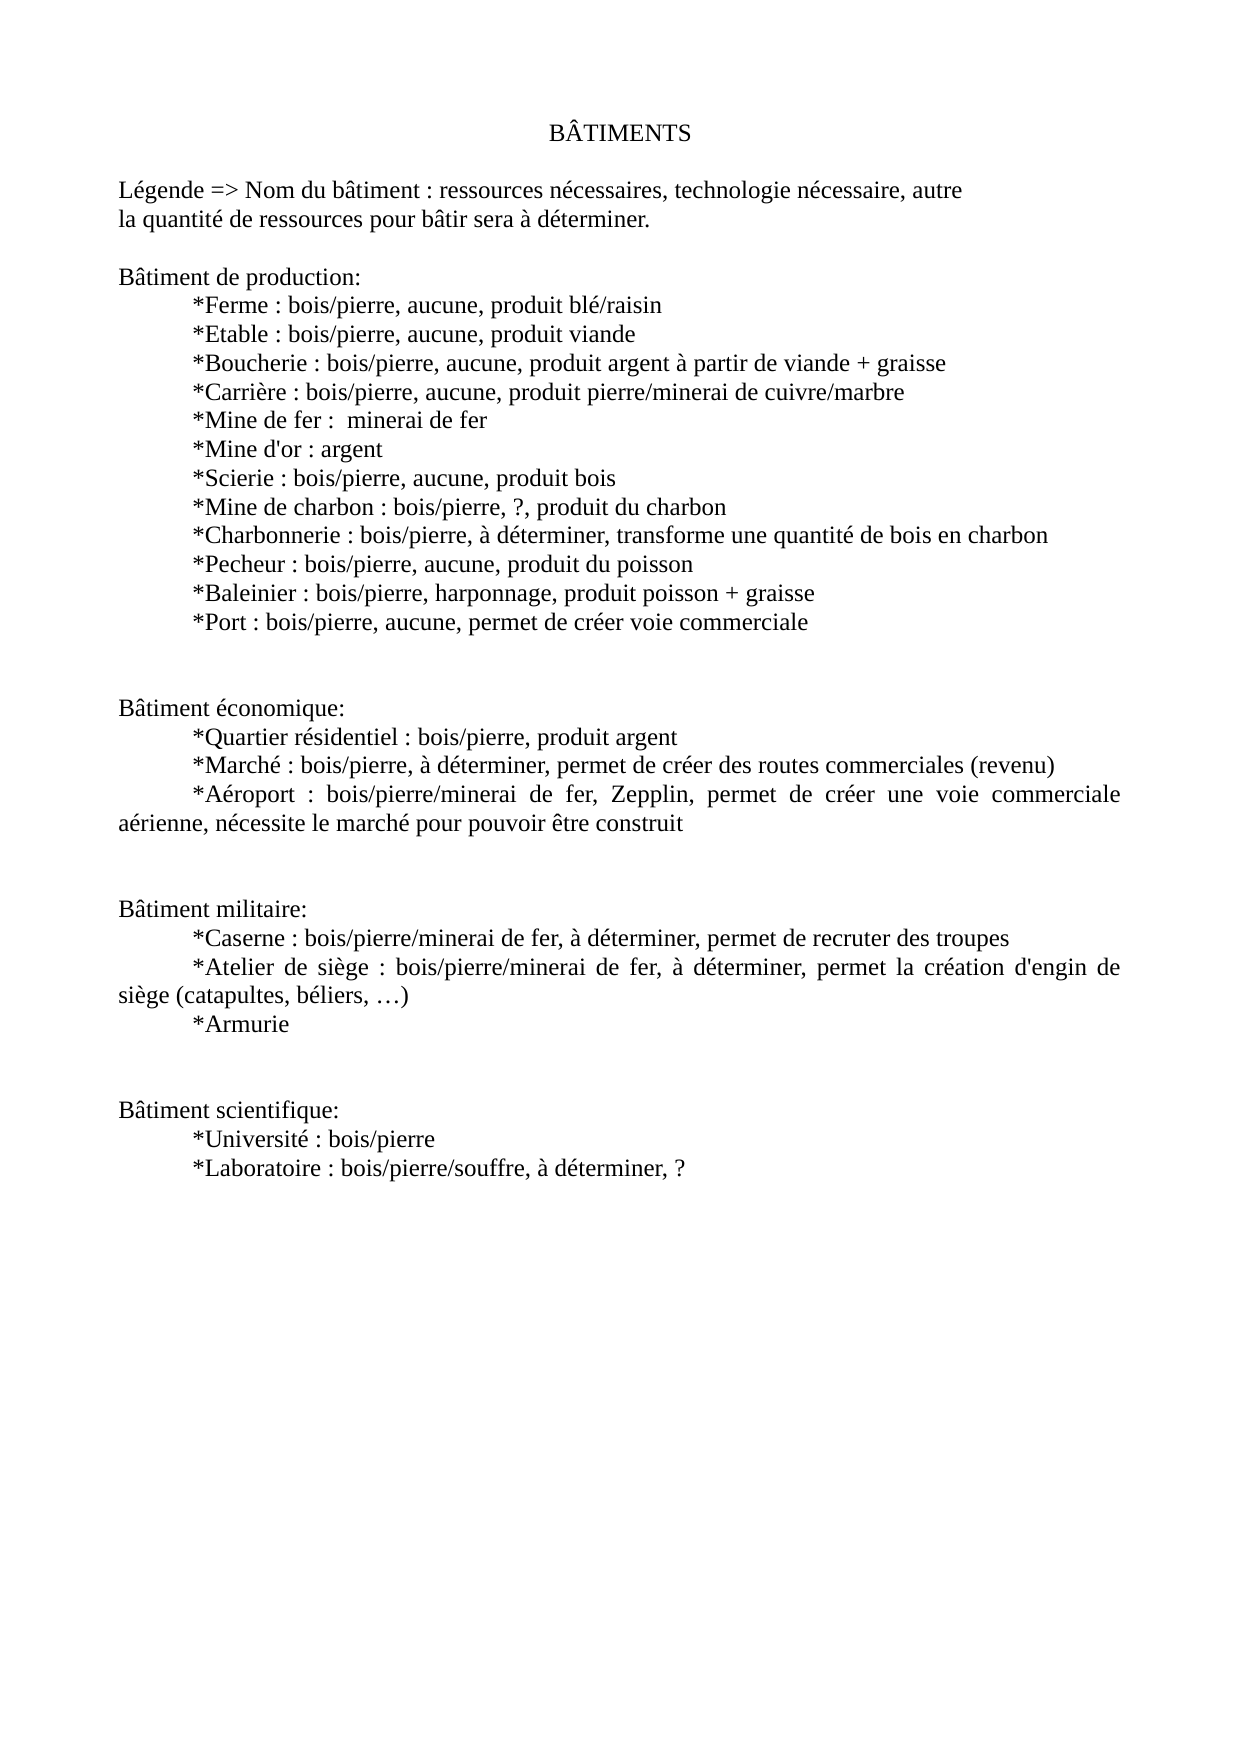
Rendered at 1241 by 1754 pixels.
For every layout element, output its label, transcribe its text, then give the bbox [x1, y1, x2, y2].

text Bâtiment scientifique: [118, 1096, 1122, 1124]
text *Caserne : bois/pierre/minerai de fer, à déterminer, permet de recruter des troupes [118, 923, 1122, 952]
text *Armurie [118, 1009, 1122, 1038]
text *Mine de charbon : bois/pierre, ?, produit du charbon [118, 492, 1122, 521]
text *Pecheur : bois/pierre, aucune, produit du poisson [118, 549, 1122, 578]
text Bâtiment militaire: [118, 894, 1122, 923]
text *Laboratoire : bois/pierre/souffre, à déterminer, ? [118, 1153, 1122, 1182]
text *Mine d'or : argent [118, 434, 1122, 463]
text *Marché : bois/pierre, à déterminer, permet de créer des routes commerciales (revenu) [118, 751, 1122, 779]
text *Atelier de siège : bois/pierre/minerai de fer, à déterminer, permet la création d'engin de siège (catapultes, béliers, …) [118, 952, 1122, 1009]
text *Ferme : bois/pierre, aucune, produit blé/raisin [118, 291, 1122, 319]
text *Carrière : bois/pierre, aucune, produit pierre/minerai de cuivre/marbre [118, 377, 1122, 406]
text BÂTIMENTS [118, 118, 1122, 147]
text Bâtiment de production: [118, 262, 1122, 291]
text *Quartier résidentiel : bois/pierre, produit argent [118, 722, 1122, 751]
text la quantité de ressources pour bâtir sera à déterminer. [118, 204, 1122, 233]
text *Etable : bois/pierre, aucune, produit viande [118, 319, 1122, 348]
text *Baleinier : bois/pierre, harponnage, produit poisson + graisse [118, 578, 1122, 607]
text Légende => Nom du bâtiment : ressources nécessaires, technologie nécessaire, autre [118, 176, 1122, 204]
text *Boucherie : bois/pierre, aucune, produit argent à partir de viande + graisse [118, 348, 1122, 377]
text *Mine de fer : minerai de fer [118, 406, 1122, 434]
text *Aéroport : bois/pierre/minerai de fer, Zepplin, permet de créer une voie commerciale aérienne, nécessite le marché pour pouvoir être construit [118, 779, 1122, 837]
text Bâtiment économique: [118, 693, 1122, 722]
text *Université : bois/pierre [118, 1124, 1122, 1153]
text *Port : bois/pierre, aucune, permet de créer voie commerciale [118, 607, 1122, 636]
text *Scierie : bois/pierre, aucune, produit bois [118, 463, 1122, 492]
text *Charbonnerie : bois/pierre, à déterminer, transforme une quantité de bois en charbon [118, 521, 1122, 549]
